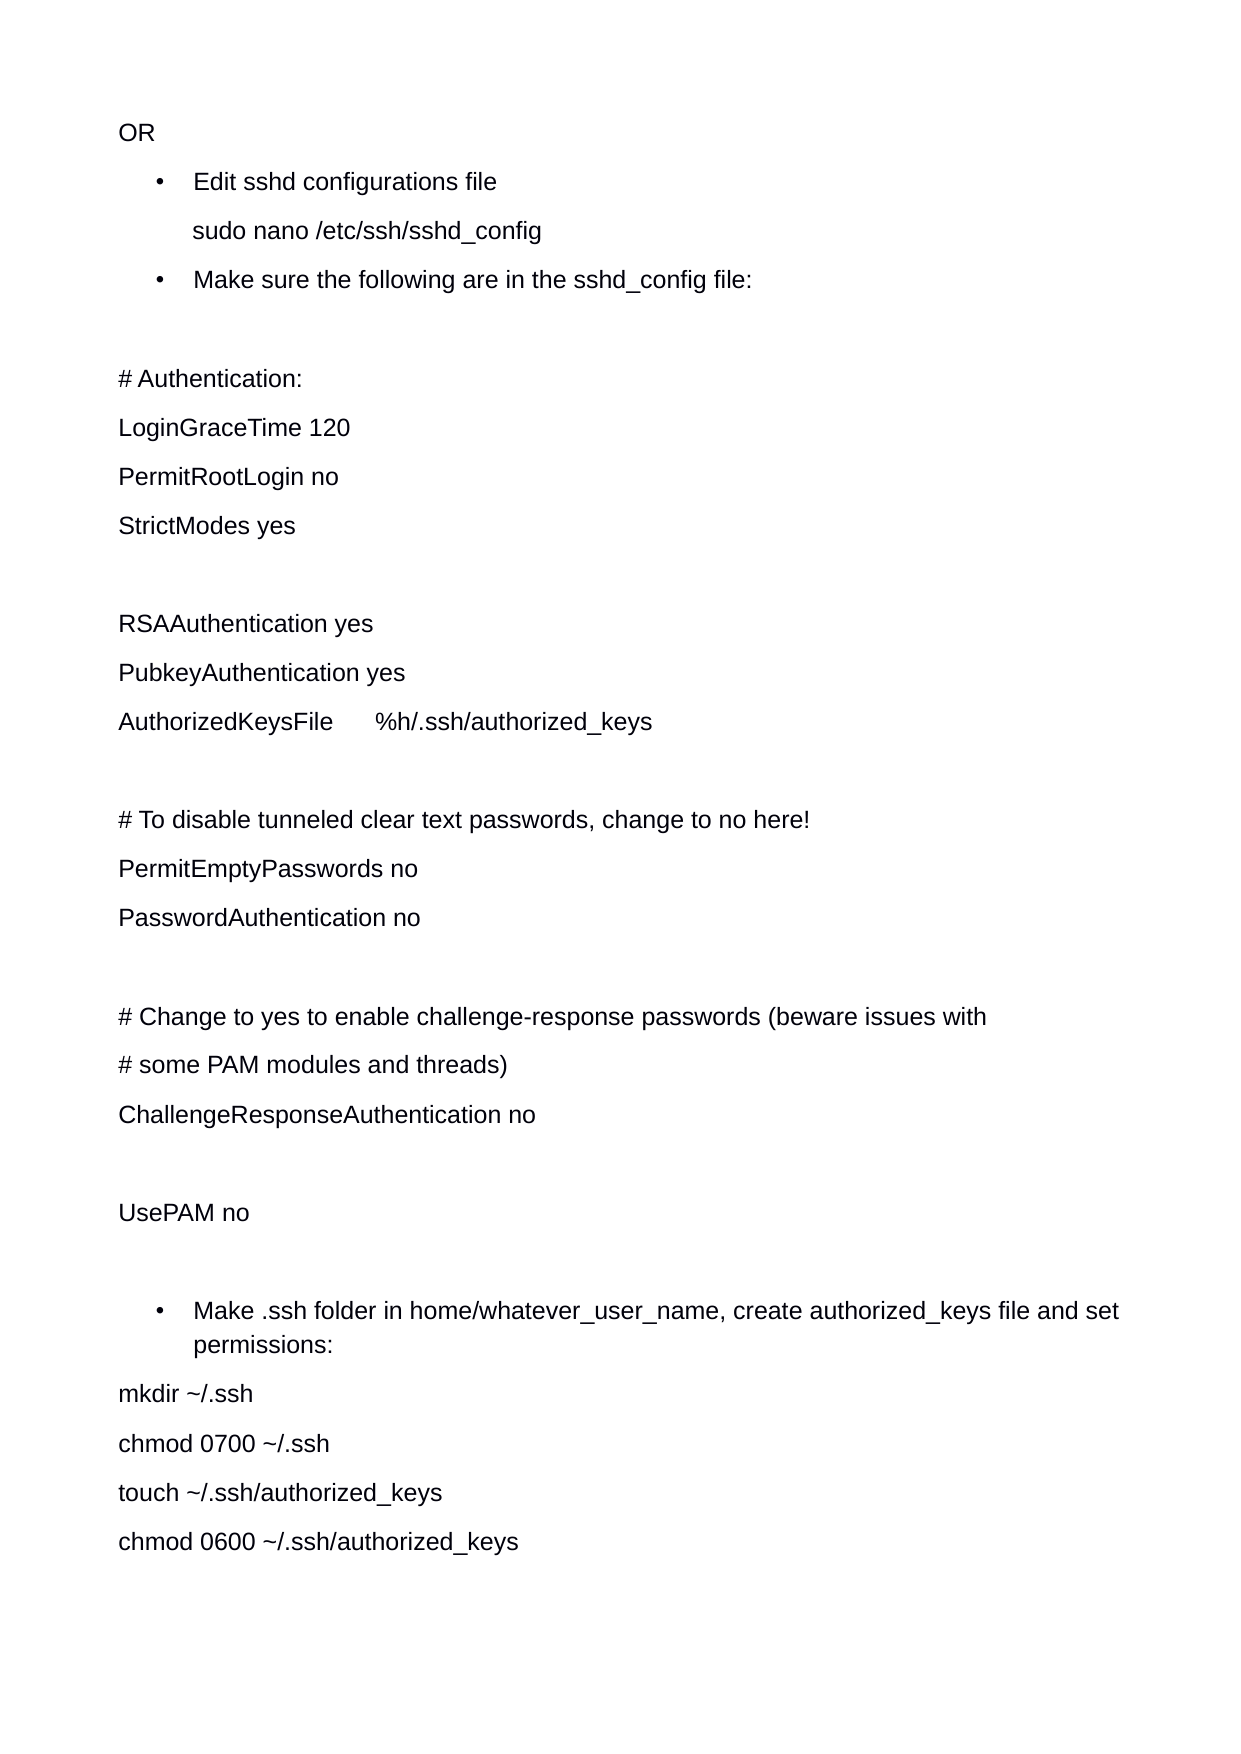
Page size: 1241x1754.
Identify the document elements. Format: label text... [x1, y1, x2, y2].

list Edit sshd configurations file [156, 167, 1122, 196]
text # Authentication: [118, 364, 1122, 392]
text chmod 0700 ~/.ssh [118, 1428, 1122, 1457]
text PasswordAuthentication no [118, 903, 1122, 932]
text PermitEmptyPasswords no [118, 854, 1122, 883]
text # Change to yes to enable challenge-response passwords (beware issues with [118, 1001, 1122, 1030]
text chmod 0600 ~/.ssh/authorized_keys [118, 1527, 1122, 1555]
text LoginGraceTime 120 [118, 413, 1122, 441]
text ChallengeResponseAuthentication no [118, 1099, 1122, 1128]
list Make sure the following are in the sshd_config file: [156, 265, 1122, 294]
text OR [118, 118, 1122, 147]
list Make .ssh folder in home/whatever_user_name, create authorized_keys file and set permissions: [156, 1296, 1122, 1359]
text UsePAM no [118, 1198, 1122, 1226]
text AuthorizedKeysFile %h/.ssh/authorized_keys [118, 707, 1122, 736]
text # some PAM modules and threads) [118, 1051, 1122, 1079]
text sudo nano /etc/ssh/sshd_config [118, 216, 1122, 245]
text # To disable tunneled clear text passwords, change to no here! [118, 805, 1122, 834]
text RSAAuthentication yes [118, 609, 1122, 638]
text PermitRootLogin no [118, 462, 1122, 491]
text PubkeyAuthentication yes [118, 658, 1122, 687]
text touch ~/.ssh/authorized_keys [118, 1478, 1122, 1506]
text StrictModes yes [118, 511, 1122, 539]
text mkdir ~/.ssh [118, 1379, 1122, 1408]
